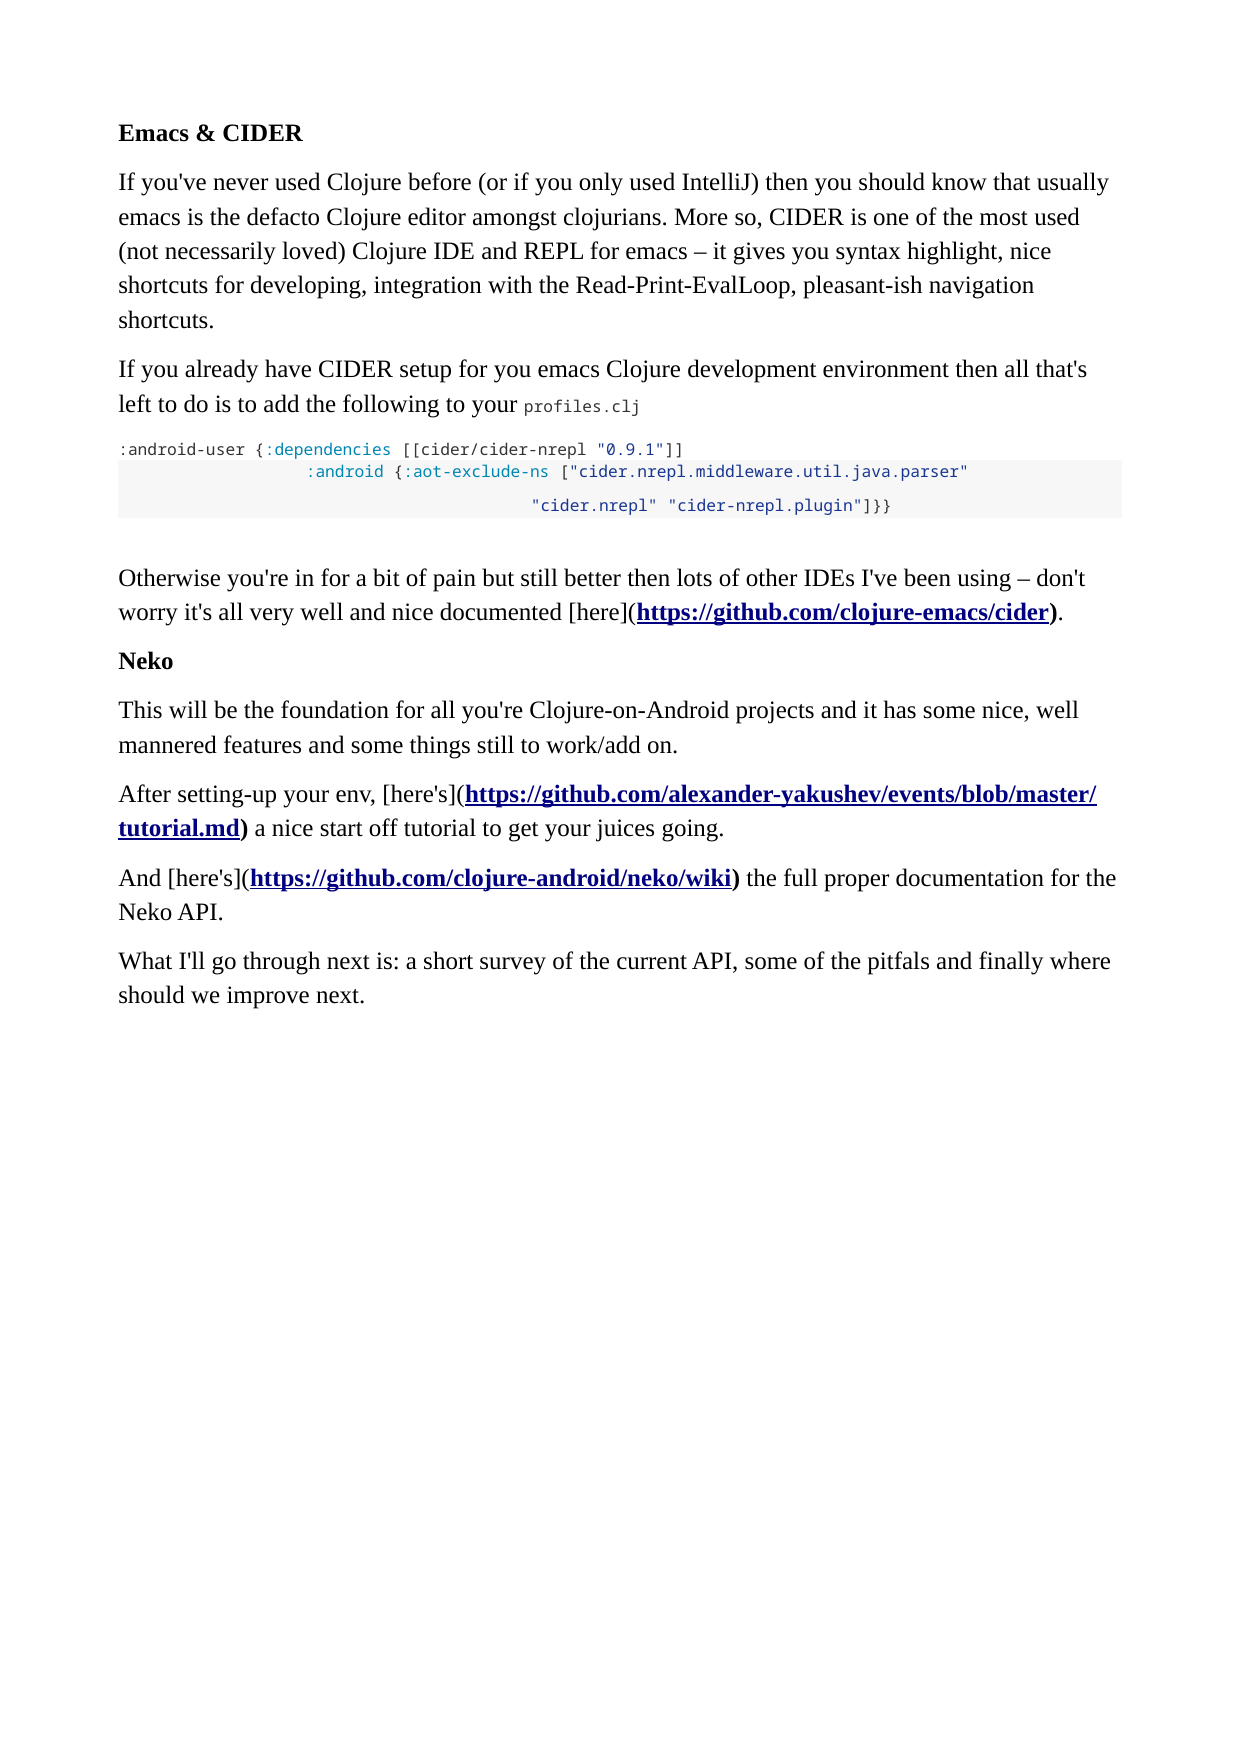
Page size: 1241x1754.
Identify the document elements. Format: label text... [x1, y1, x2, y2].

text :android {:aot-exclude-ns ["cider.nrepl.middleware.util.java.parser" [118, 460, 1122, 483]
text Neko [118, 646, 1122, 675]
text "cider.nrepl" "cider-nrepl.plugin"]}} [118, 494, 1122, 518]
text Emacs & CIDER [118, 118, 1122, 147]
text After setting-up your env, [here's](https://github.com/alexander-yakushev/events/blob/master/tutorial.md) a nice start off tutorial to get your juices going. [118, 779, 1122, 842]
text Otherwise you're in for a bit of pain but still better then lots of other IDEs I've been using – don't worry it's all very well and nice documented [here](https://github.com/clojure-emacs/cider). [118, 528, 1122, 626]
text If you've never used Clojure before (or if you only used IntelliJ) then you should know that usually emacs is the defacto Clojure editor amongst clojurians. More so, CIDER is one of the most used (not necessarily loved) Clojure IDE and REPL for emacs – it gives you syntax highlight, nice shortcuts for developing, integration with the Read-Print-EvalLoop, pleasant-ish navigation shortcuts. [118, 167, 1122, 334]
text If you already have CIDER setup for you emacs Clojure development environment then all that's left to do is to add the following to your profiles.clj [118, 354, 1122, 417]
text :android-user {:dependencies [[cider/cider-nrepl "0.9.1"]] [118, 438, 1122, 460]
text What I'll go through next is: a short survey of the current API, some of the pitfals and finally where should we improve next. [118, 946, 1122, 1009]
text And [here's](https://github.com/clojure-android/neko/wiki) the full proper documentation for the Neko API. [118, 863, 1122, 926]
text This will be the foundation for all you're Clojure-on-Android projects and it has some nice, well mannered features and some things still to work/add on. [118, 696, 1122, 759]
